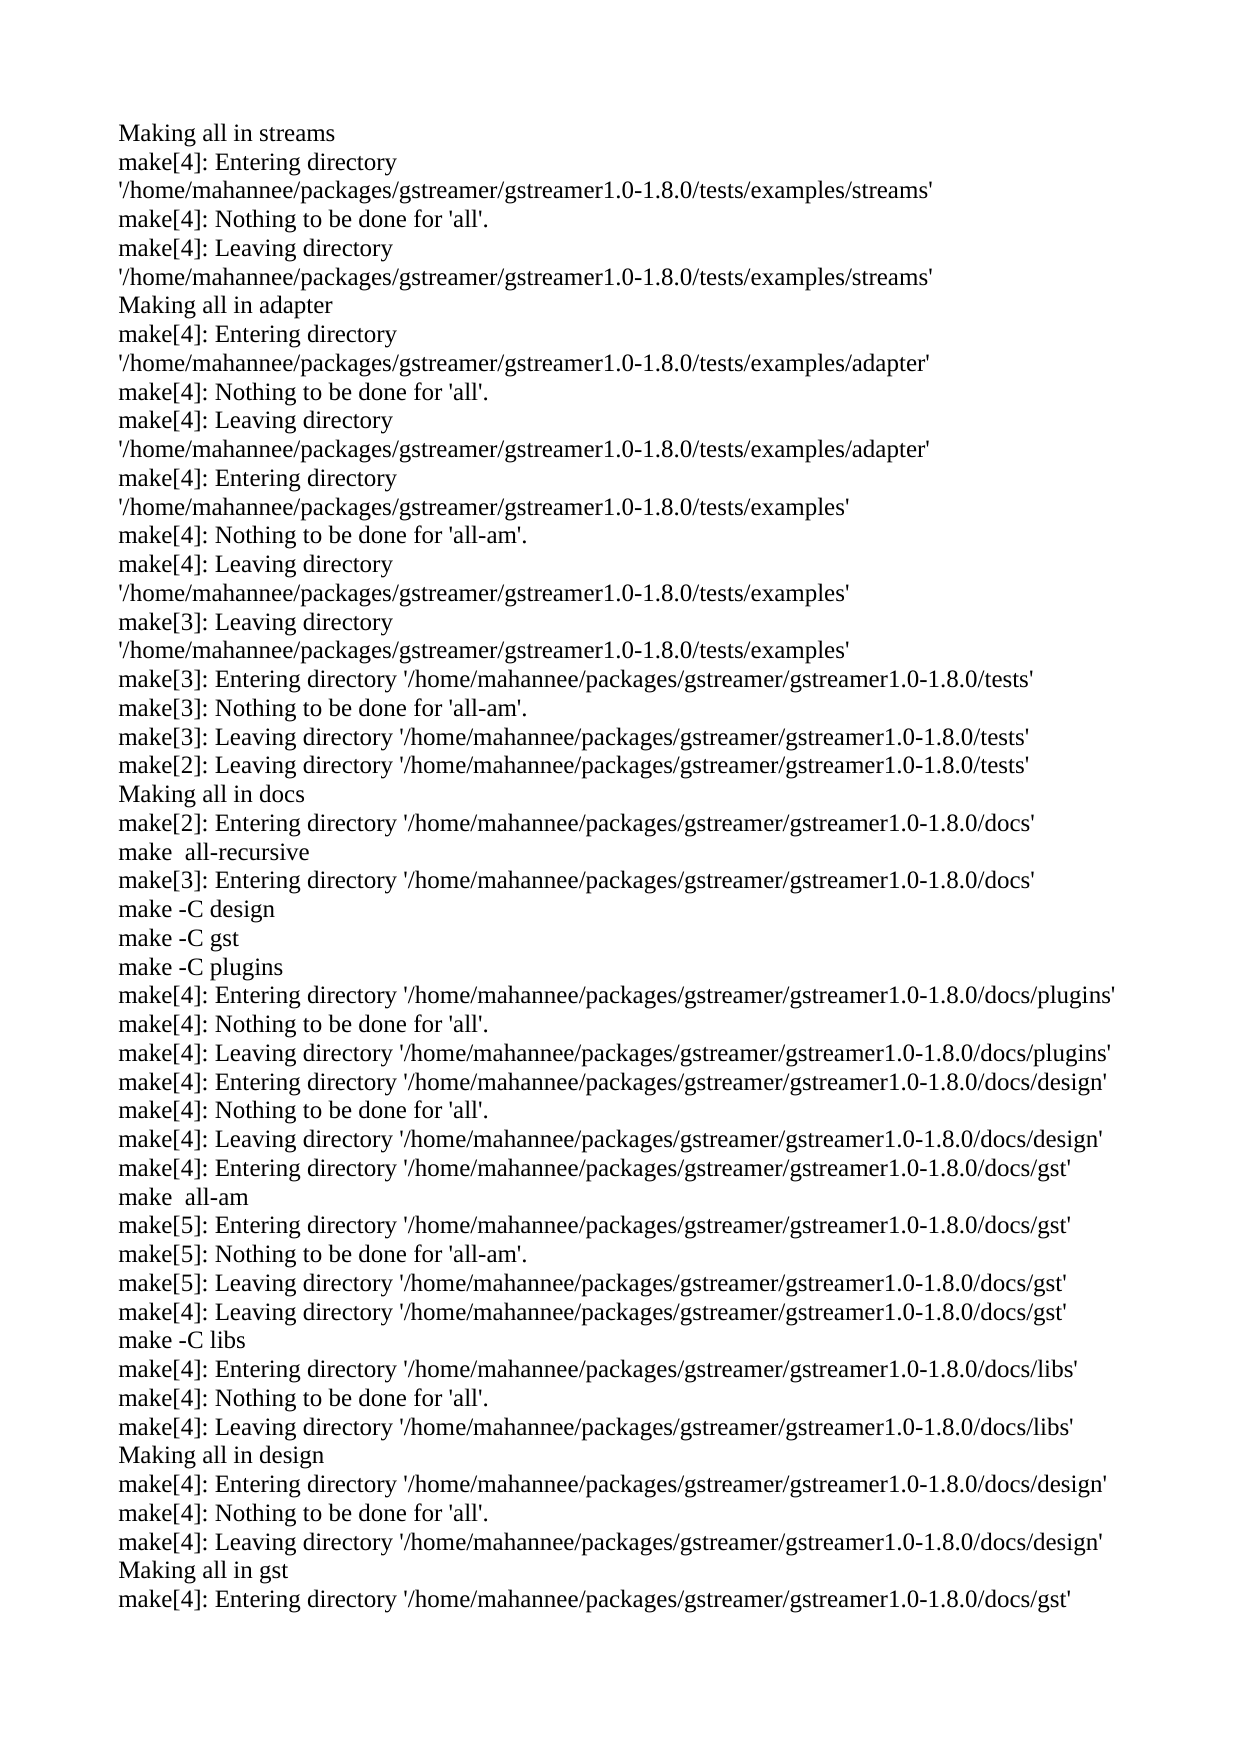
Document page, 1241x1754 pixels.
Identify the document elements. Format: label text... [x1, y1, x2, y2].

text make[4]: Leaving directory '/home/mahannee/packages/gstreamer/gstreamer1.0-1.8.0/docs/plugins' [118, 1038, 1122, 1067]
text make[4]: Nothing to be done for 'all'. [118, 204, 1122, 233]
text make[5]: Leaving directory '/home/mahannee/packages/gstreamer/gstreamer1.0-1.8.0/docs/gst' [118, 1268, 1122, 1297]
text make[4]: Entering directory '/home/mahannee/packages/gstreamer/gstreamer1.0-1.8.0/docs/design' [118, 1469, 1122, 1498]
text make[3]: Leaving directory '/home/mahannee/packages/gstreamer/gstreamer1.0-1.8.0/tests/examples' [118, 607, 1122, 664]
text make[4]: Nothing to be done for 'all'. [118, 377, 1122, 406]
text make[4]: Leaving directory '/home/mahannee/packages/gstreamer/gstreamer1.0-1.8.0/docs/design' [118, 1124, 1122, 1153]
text make[3]: Entering directory '/home/mahannee/packages/gstreamer/gstreamer1.0-1.8.0/tests' [118, 664, 1122, 693]
text make[4]: Nothing to be done for 'all'. [118, 1383, 1122, 1412]
text Making all in docs [118, 779, 1122, 808]
text make -C libs [118, 1326, 1122, 1354]
text make[4]: Entering directory '/home/mahannee/packages/gstreamer/gstreamer1.0-1.8.0/docs/gst' [118, 1153, 1122, 1182]
text make[4]: Nothing to be done for 'all'. [118, 1009, 1122, 1038]
text make[4]: Entering directory '/home/mahannee/packages/gstreamer/gstreamer1.0-1.8.0/docs/gst' [118, 1584, 1122, 1613]
text Making all in adapter [118, 291, 1122, 319]
text make[4]: Leaving directory '/home/mahannee/packages/gstreamer/gstreamer1.0-1.8.0/tests/examples' [118, 549, 1122, 607]
text make[4]: Leaving directory '/home/mahannee/packages/gstreamer/gstreamer1.0-1.8.0/docs/design' [118, 1527, 1122, 1556]
text make[4]: Leaving directory '/home/mahannee/packages/gstreamer/gstreamer1.0-1.8.0/tests/examples/adapter' [118, 406, 1122, 463]
text make[4]: Nothing to be done for 'all'. [118, 1096, 1122, 1124]
text make all-am [118, 1182, 1122, 1211]
text make[4]: Nothing to be done for 'all-am'. [118, 521, 1122, 549]
text make[5]: Entering directory '/home/mahannee/packages/gstreamer/gstreamer1.0-1.8.0/docs/gst' [118, 1211, 1122, 1239]
text make[4]: Entering directory '/home/mahannee/packages/gstreamer/gstreamer1.0-1.8.0/docs/plugins' [118, 981, 1122, 1009]
text Making all in design [118, 1441, 1122, 1469]
text make[3]: Nothing to be done for 'all-am'. [118, 693, 1122, 722]
text make[4]: Entering directory '/home/mahannee/packages/gstreamer/gstreamer1.0-1.8.0/docs/design' [118, 1067, 1122, 1096]
text make[4]: Nothing to be done for 'all'. [118, 1498, 1122, 1527]
text make all-recursive [118, 837, 1122, 866]
text Making all in gst [118, 1556, 1122, 1584]
text make[3]: Leaving directory '/home/mahannee/packages/gstreamer/gstreamer1.0-1.8.0/tests' [118, 722, 1122, 751]
text make[4]: Entering directory '/home/mahannee/packages/gstreamer/gstreamer1.0-1.8.0/docs/libs' [118, 1354, 1122, 1383]
text make -C gst [118, 923, 1122, 952]
text make[3]: Entering directory '/home/mahannee/packages/gstreamer/gstreamer1.0-1.8.0/docs' [118, 866, 1122, 894]
text make[4]: Leaving directory '/home/mahannee/packages/gstreamer/gstreamer1.0-1.8.0/docs/libs' [118, 1412, 1122, 1441]
text make -C plugins [118, 952, 1122, 981]
text make[4]: Leaving directory '/home/mahannee/packages/gstreamer/gstreamer1.0-1.8.0/docs/gst' [118, 1297, 1122, 1326]
text make[5]: Nothing to be done for 'all-am'. [118, 1239, 1122, 1268]
text make[2]: Entering directory '/home/mahannee/packages/gstreamer/gstreamer1.0-1.8.0/docs' [118, 808, 1122, 837]
text make -C design [118, 894, 1122, 923]
text make[4]: Leaving directory '/home/mahannee/packages/gstreamer/gstreamer1.0-1.8.0/tests/examples/streams' [118, 233, 1122, 291]
text make[2]: Leaving directory '/home/mahannee/packages/gstreamer/gstreamer1.0-1.8.0/tests' [118, 751, 1122, 779]
text make[4]: Entering directory '/home/mahannee/packages/gstreamer/gstreamer1.0-1.8.0/tests/examples/streams' [118, 147, 1122, 204]
text make[4]: Entering directory '/home/mahannee/packages/gstreamer/gstreamer1.0-1.8.0/tests/examples' [118, 463, 1122, 521]
text Making all in streams [118, 118, 1122, 147]
text make[4]: Entering directory '/home/mahannee/packages/gstreamer/gstreamer1.0-1.8.0/tests/examples/adapter' [118, 319, 1122, 377]
